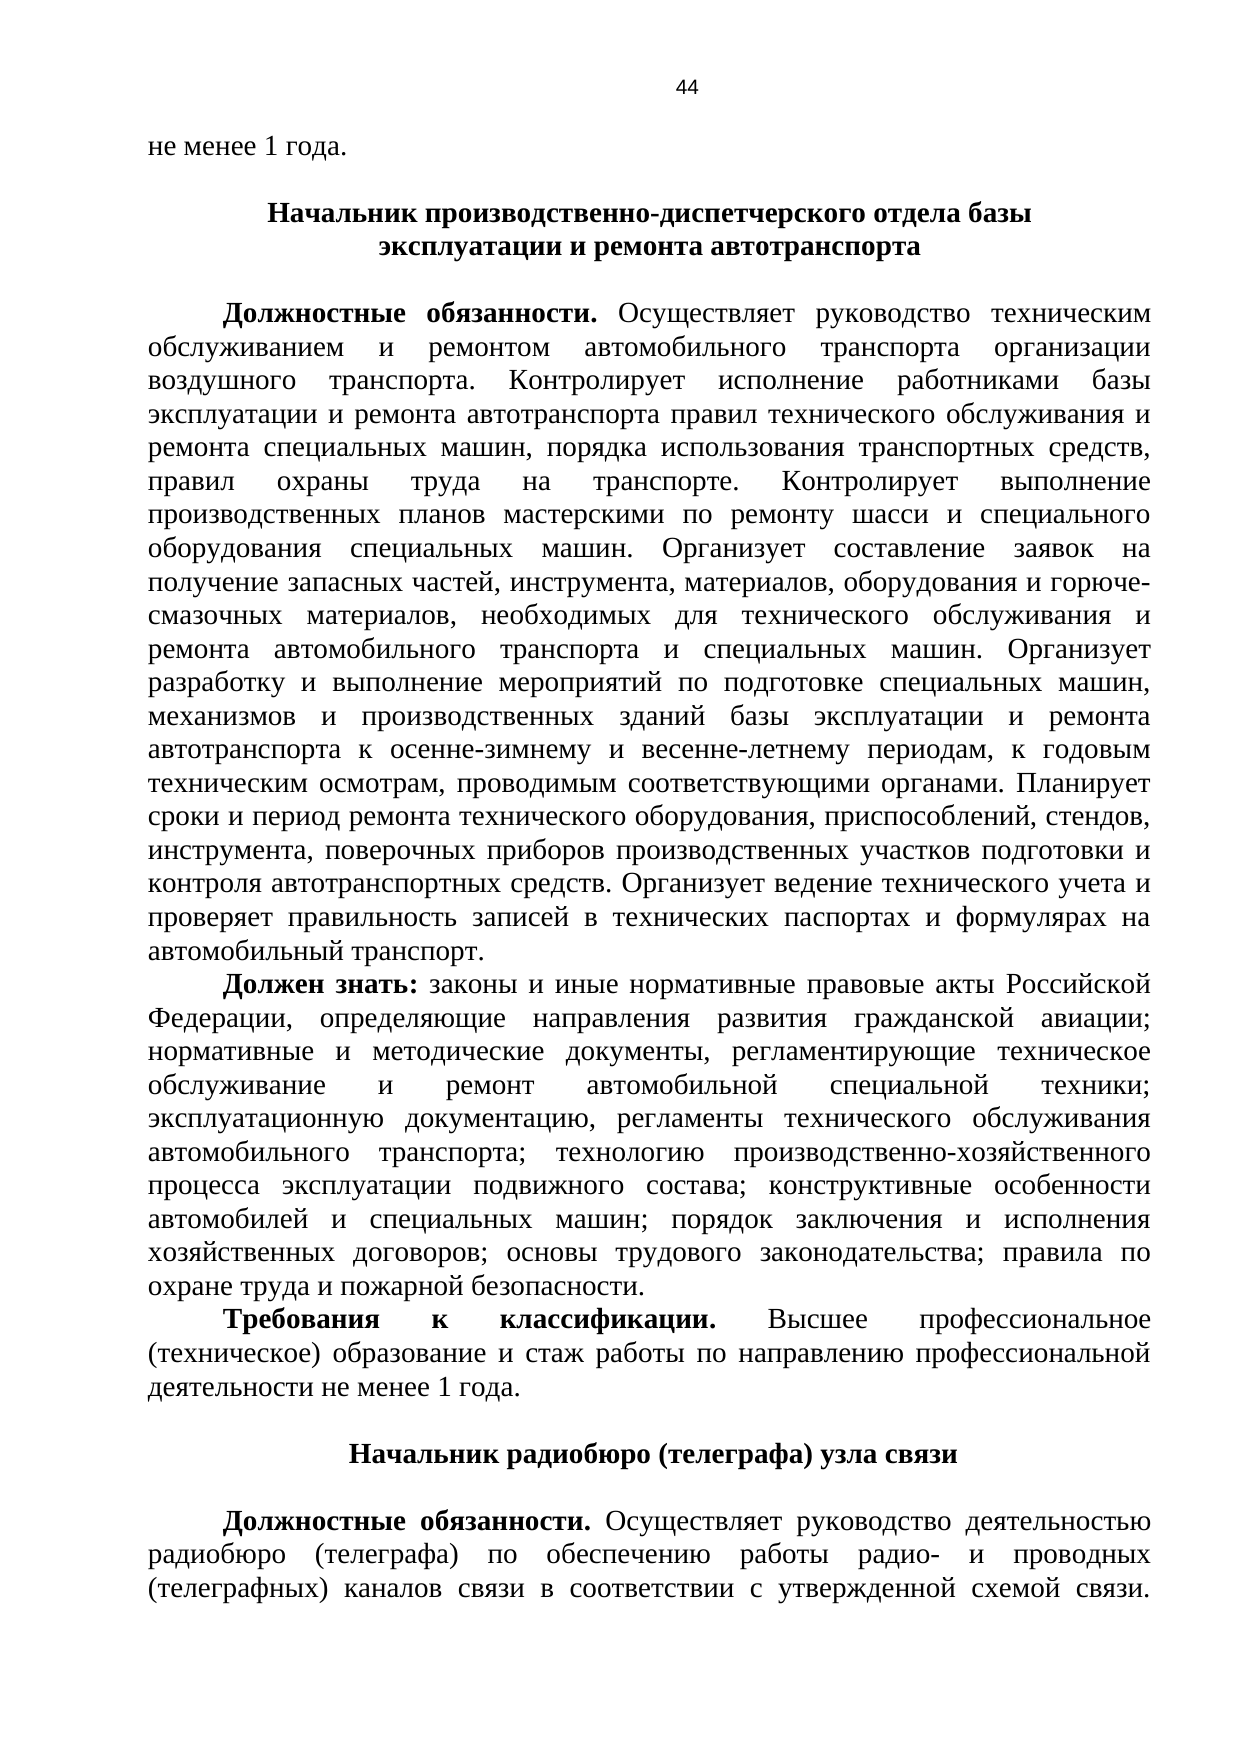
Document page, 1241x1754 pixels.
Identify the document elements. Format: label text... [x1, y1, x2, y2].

text не менее 1 года. [148, 128, 1152, 161]
text Должен знать: законы и иные нормативные правовые акты Российской Федерации, определяющие направления развития гражданской авиации; нормативные и методические документы, регламентирующие техническое обслуживание и ремонт автомобильной специальной техники; эксплуатационную документацию, регламенты технического обслуживания автомобильного транспорта; технологию производственно-хозяйственного процесса эксплуатации подвижного состава; конструктивные особенности автомобилей и специальных машин; порядок заключения и исполнения хозяйственных договоров; основы трудового законодательства; правила по охране труда и пожарной безопасности. [148, 966, 1152, 1302]
text Должностные обязанности. Осуществляет руководство деятельностью радиобюро (телеграфа) по обеспечению работы радио- и проводных (телеграфных) каналов связи в соответствии с утвержденной схемой связи. [148, 1503, 1152, 1603]
subtitle Начальник производственно-диспетчерского отдела базы [148, 195, 1152, 228]
text Требования к классификации. Высшее профессиональное (техническое) образование и стаж работы по направлению профессиональной деятельности не менее 1 года. [148, 1302, 1152, 1402]
subtitle эксплуатации и ремонта автотранспорта [148, 228, 1152, 262]
text Должностные обязанности. Осуществляет руководство техническим обслуживанием и ремонтом автомобильного транспорта организации воздушного транспорта. Контролирует исполнение работниками базы эксплуатации и ремонта автотранспорта правил технического обслуживания и ремонта специальных машин, порядка использования транспортных средств, правил охраны труда на транспорте. Контролирует выполнение производственных планов мастерскими по ремонту шасси и специального оборудования специальных машин. Организует составление заявок на получение запасных частей, инструмента, материалов, оборудования и горюче-смазочных материалов, необходимых для технического обслуживания и ремонта автомобильного транспорта и специальных машин. Организует разработку и выполнение мероприятий по подготовке специальных машин, механизмов и производственных зданий базы эксплуатации и ремонта автотранспорта к осенне-зимнему и весенне-летнему периодам, к годовым техническим осмотрам, проводимым соответствующими органами. Планирует сроки и период ремонта технического оборудования, приспособлений, стендов, инструмента, поверочных приборов производственных участков подготовки и контроля автотранспортных средств. Организует ведение технического учета и проверяет правильность записей в технических паспортах и формулярах на автомобильный транспорт. [148, 295, 1152, 966]
subtitle Начальник радиобюро (телеграфа) узла связи [148, 1436, 1152, 1469]
